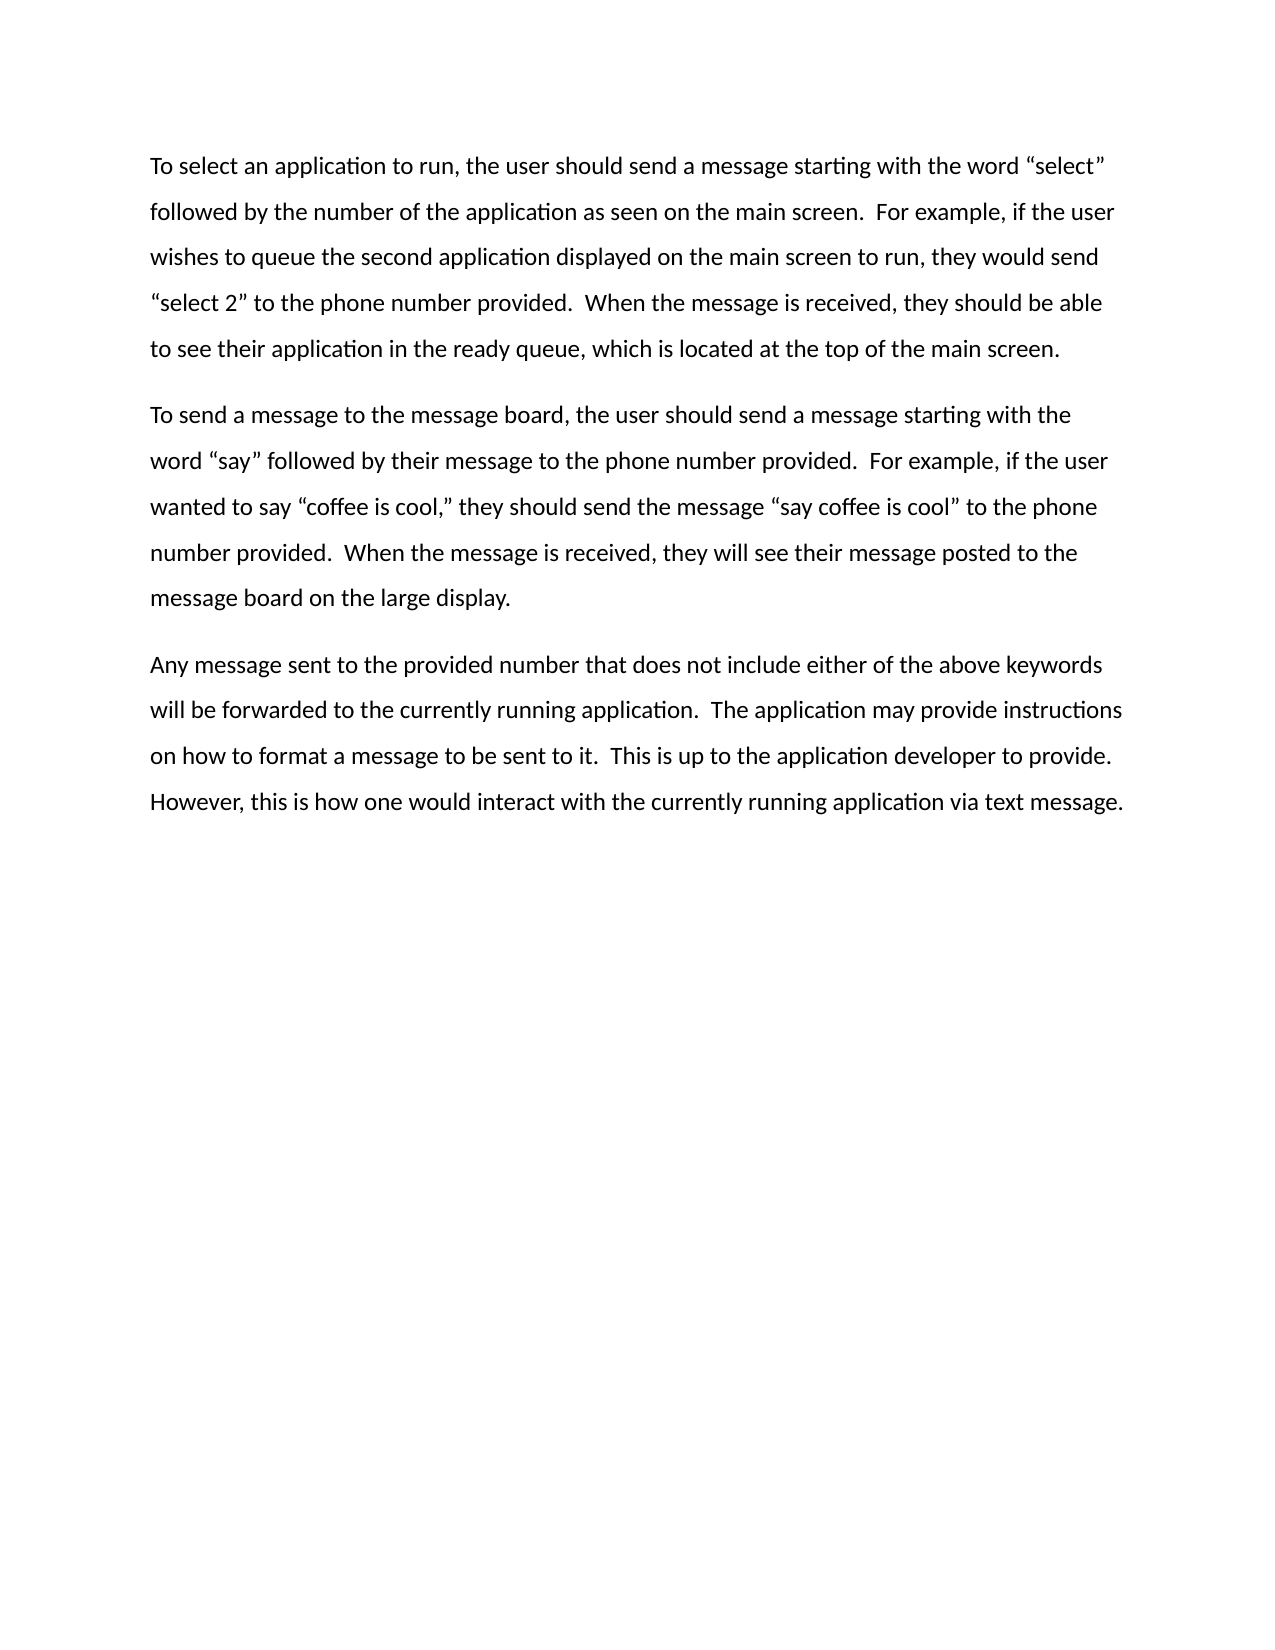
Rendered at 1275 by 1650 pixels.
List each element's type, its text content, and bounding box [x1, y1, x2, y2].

text To send a message to the message board, the user should send a message starting with the word “say” followed by their message to the phone number provided. For example, if the user wanted to say “coffee is cool,” they should send the message “say coffee is cool” to the phone number provided. When the message is received, they will see their message posted to the message board on the large display. [150, 399, 1125, 613]
text To select an application to run, the user should send a message starting with the word “select” followed by the number of the application as seen on the main screen. For example, if the user wishes to queue the second application displayed on the main screen to run, they would send “select 2” to the phone number provided. When the message is received, they should be able to see their application in the ready queue, which is located at the top of the main screen. [150, 150, 1125, 363]
text Any message sent to the provided number that does not include either of the above keywords will be forwarded to the currently running application. The application may provide instructions on how to format a message to be sent to it. This is up to the application developer to provide. However, this is how one would interact with the currently running application via text message. [150, 649, 1125, 817]
